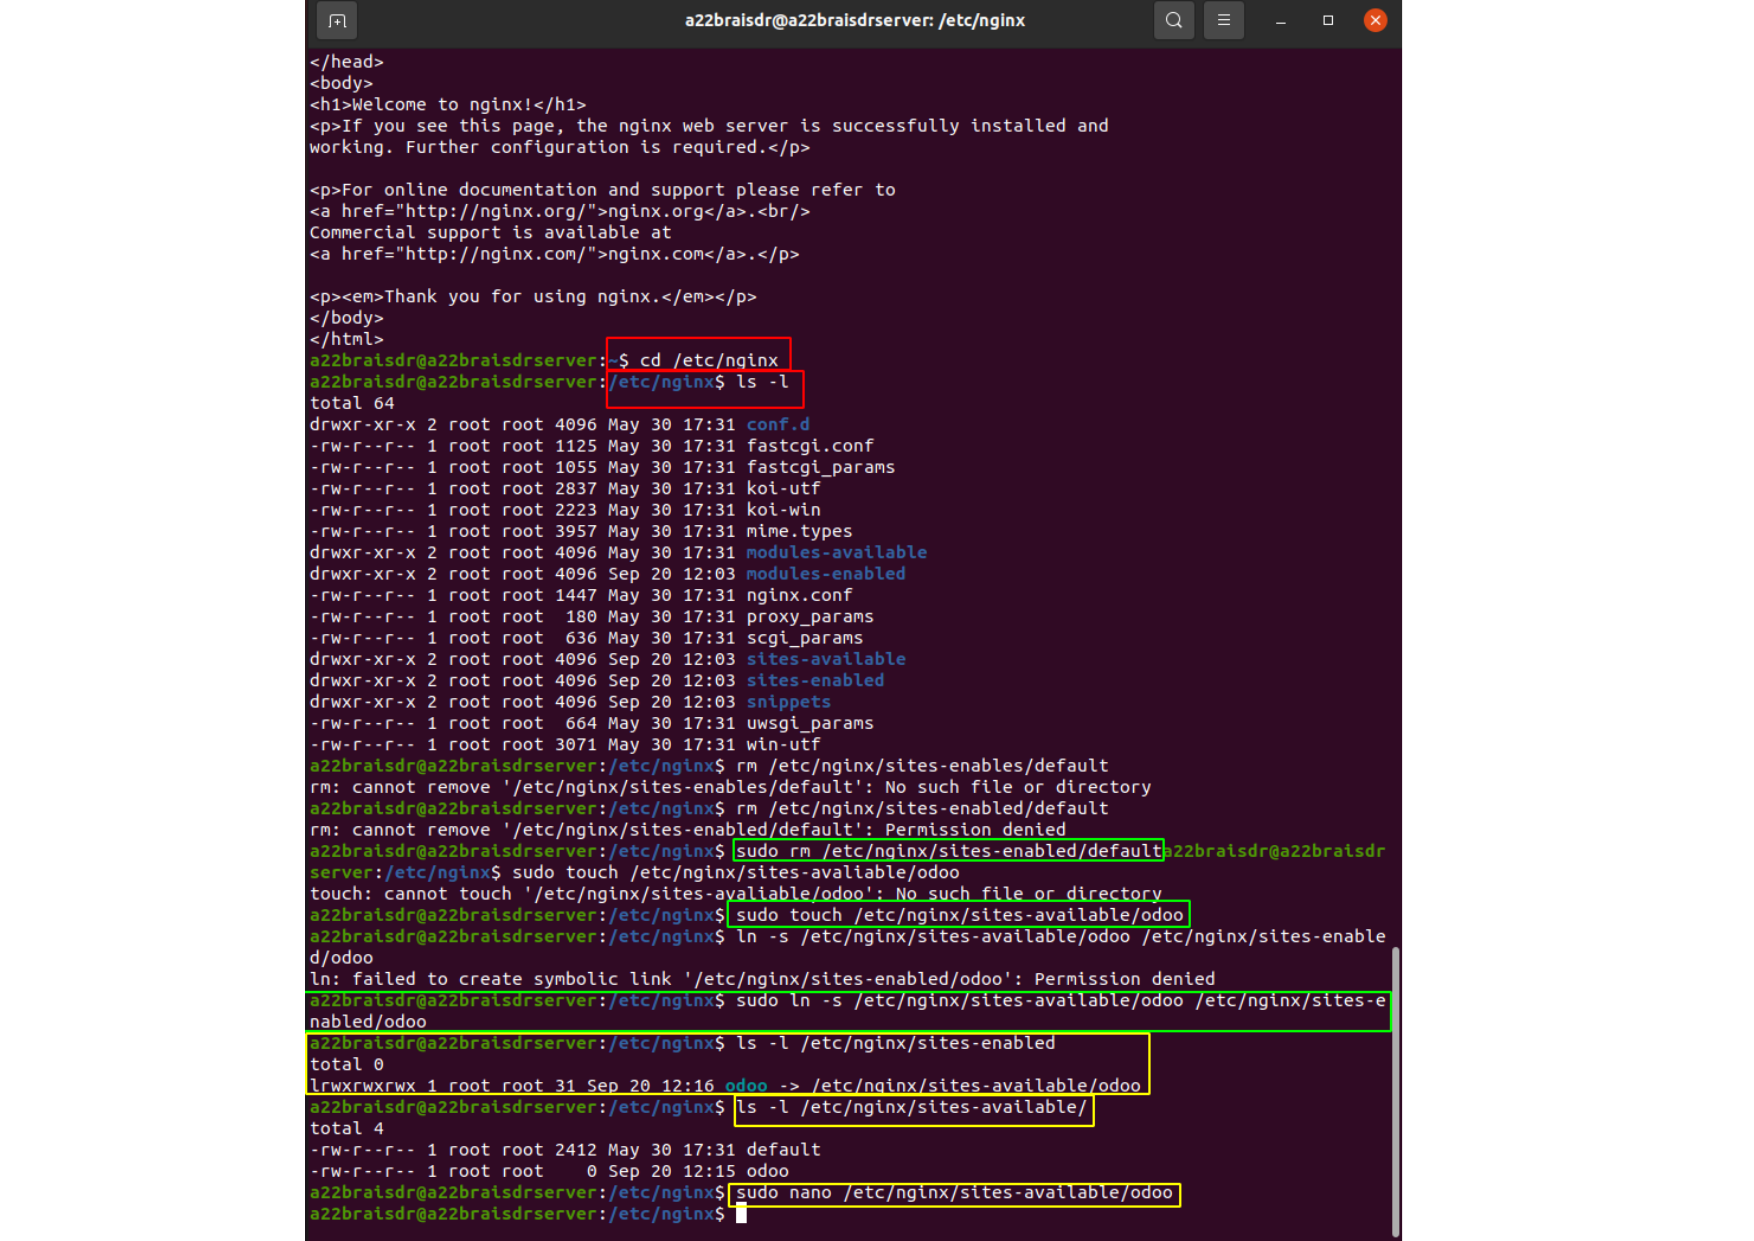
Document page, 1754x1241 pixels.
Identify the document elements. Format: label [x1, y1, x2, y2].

picture [305, 0, 1403, 1241]
